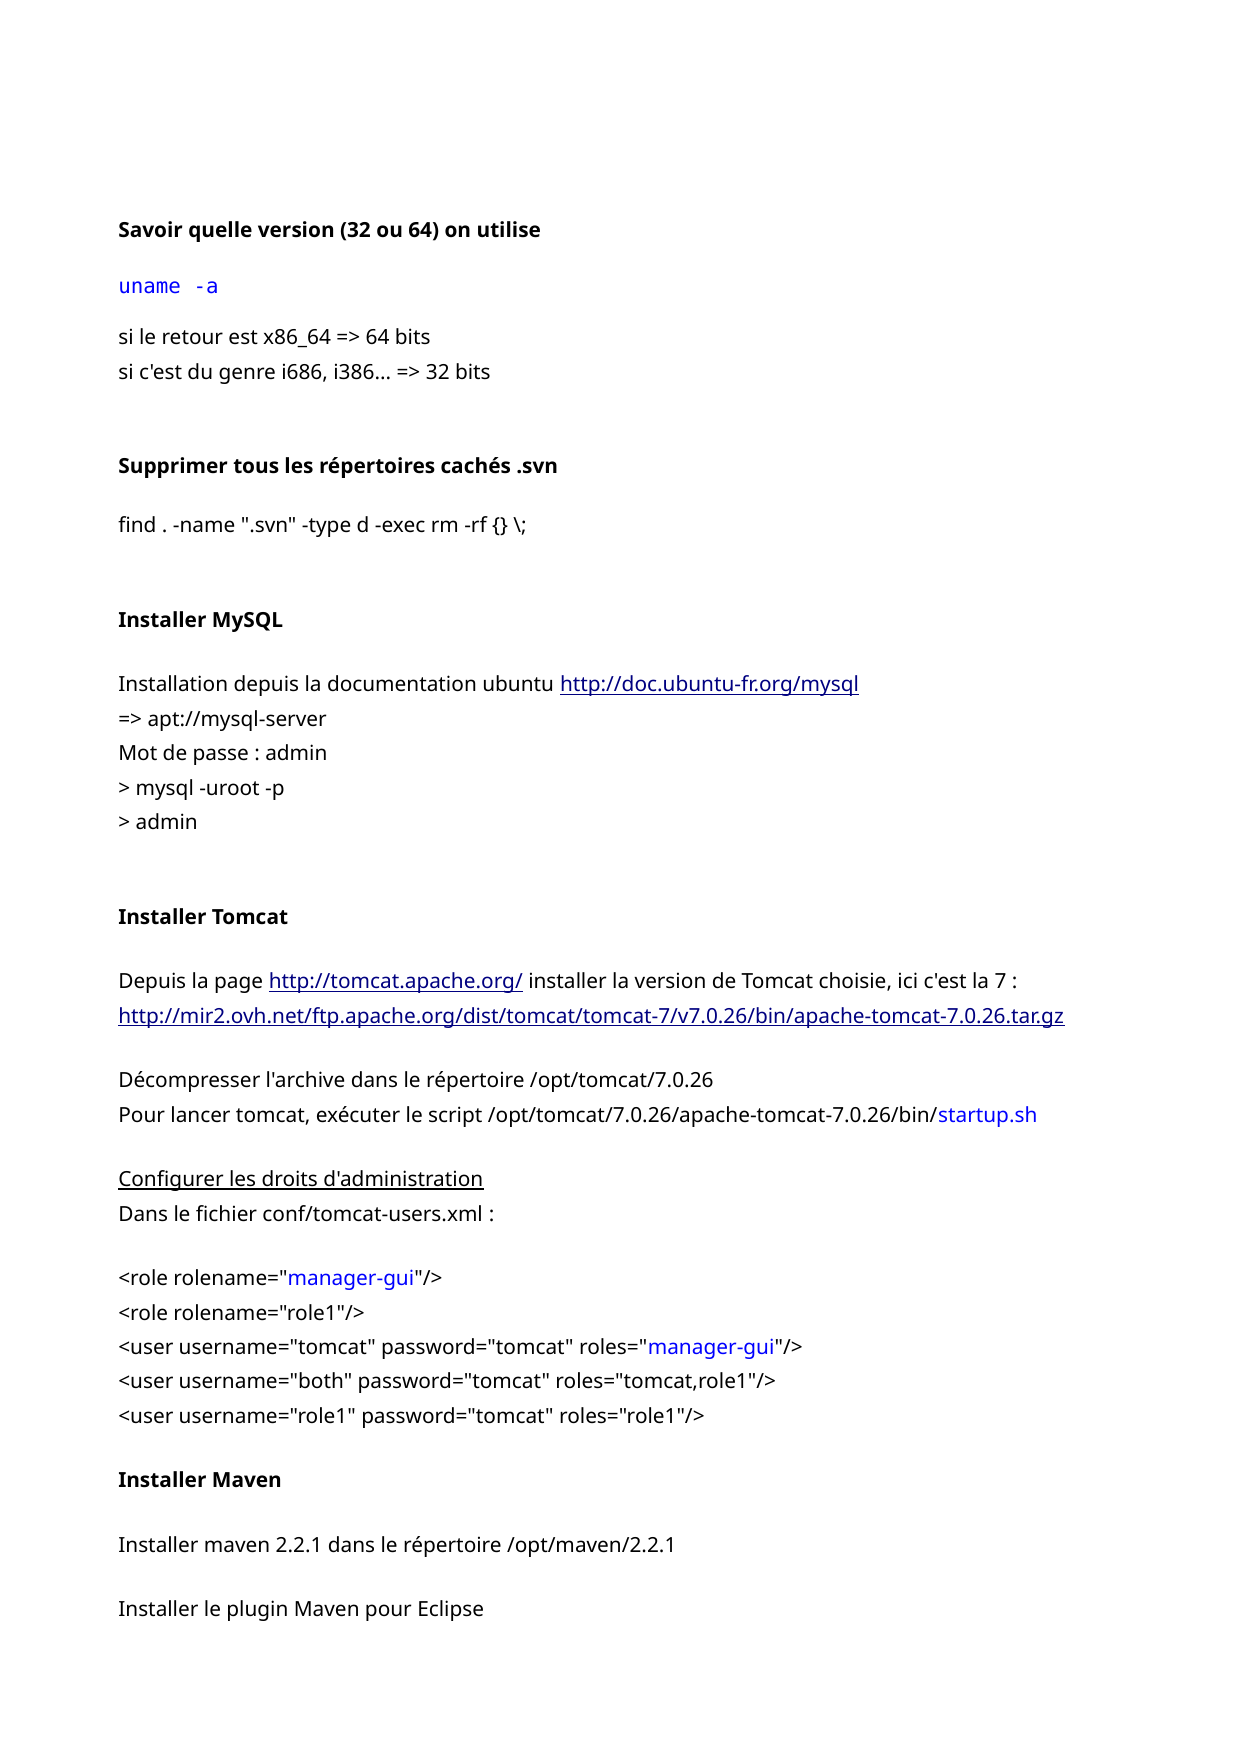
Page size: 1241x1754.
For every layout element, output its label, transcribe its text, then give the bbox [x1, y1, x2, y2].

text Depuis la page http://tomcat.apache.org/ installer la version de Tomcat choisie, ici c'est la 7 : [118, 966, 1122, 995]
text Installer MySQL [118, 605, 1122, 633]
text si le retour est x86_64 => 64 bits [118, 322, 1122, 351]
text Dans le fichier conf/tomcat-users.xml : [118, 1199, 1122, 1227]
text => apt://mysql-server [118, 704, 1122, 732]
text Installer le plugin Maven pour Eclipse [118, 1594, 1122, 1623]
text <user username="role1" password="tomcat" roles="role1"/> [118, 1401, 1122, 1429]
text Décompresser l'archive dans le répertoire /opt/tomcat/7.0.26 [118, 1065, 1122, 1094]
text <user username="tomcat" password="tomcat" roles="manager-gui"/> [118, 1332, 1122, 1361]
text Installer Tomcat [118, 902, 1122, 930]
text <user username="both" password="tomcat" roles="tomcat,role1"/> [118, 1366, 1122, 1395]
text Configurer les droits d'administration [118, 1164, 1122, 1193]
text > mysql -uroot -p [118, 773, 1122, 801]
text Pour lancer tomcat, exécuter le script /opt/tomcat/7.0.26/apache-tomcat-7.0.26/bin/startup.sh [118, 1100, 1122, 1128]
text Supprimer tous les répertoires cachés .svn [118, 452, 1122, 480]
text uname -a [118, 274, 1122, 298]
text Installation depuis la documentation ubuntu http://doc.ubuntu-fr.org/mysql [118, 669, 1122, 698]
text <role rolename="manager-gui"/> [118, 1263, 1122, 1292]
text > admin [118, 807, 1122, 836]
text Savoir quelle version (32 ou 64) on utilise [118, 215, 1122, 244]
text <role rolename="role1"/> [118, 1298, 1122, 1326]
text Installer Maven [118, 1465, 1122, 1494]
text si c'est du genre i686, i386... => 32 bits [118, 357, 1122, 385]
text find . -name ".svn" -type d -exec rm -rf {} \; [118, 510, 1122, 539]
text Installer maven 2.2.1 dans le répertoire /opt/maven/2.2.1 [118, 1530, 1122, 1558]
text http://mir2.ovh.net/ftp.apache.org/dist/tomcat/tomcat-7/v7.0.26/bin/apache-tomcat-7.0.26.tar.gz [118, 1001, 1122, 1029]
text Mot de passe : admin [118, 738, 1122, 767]
